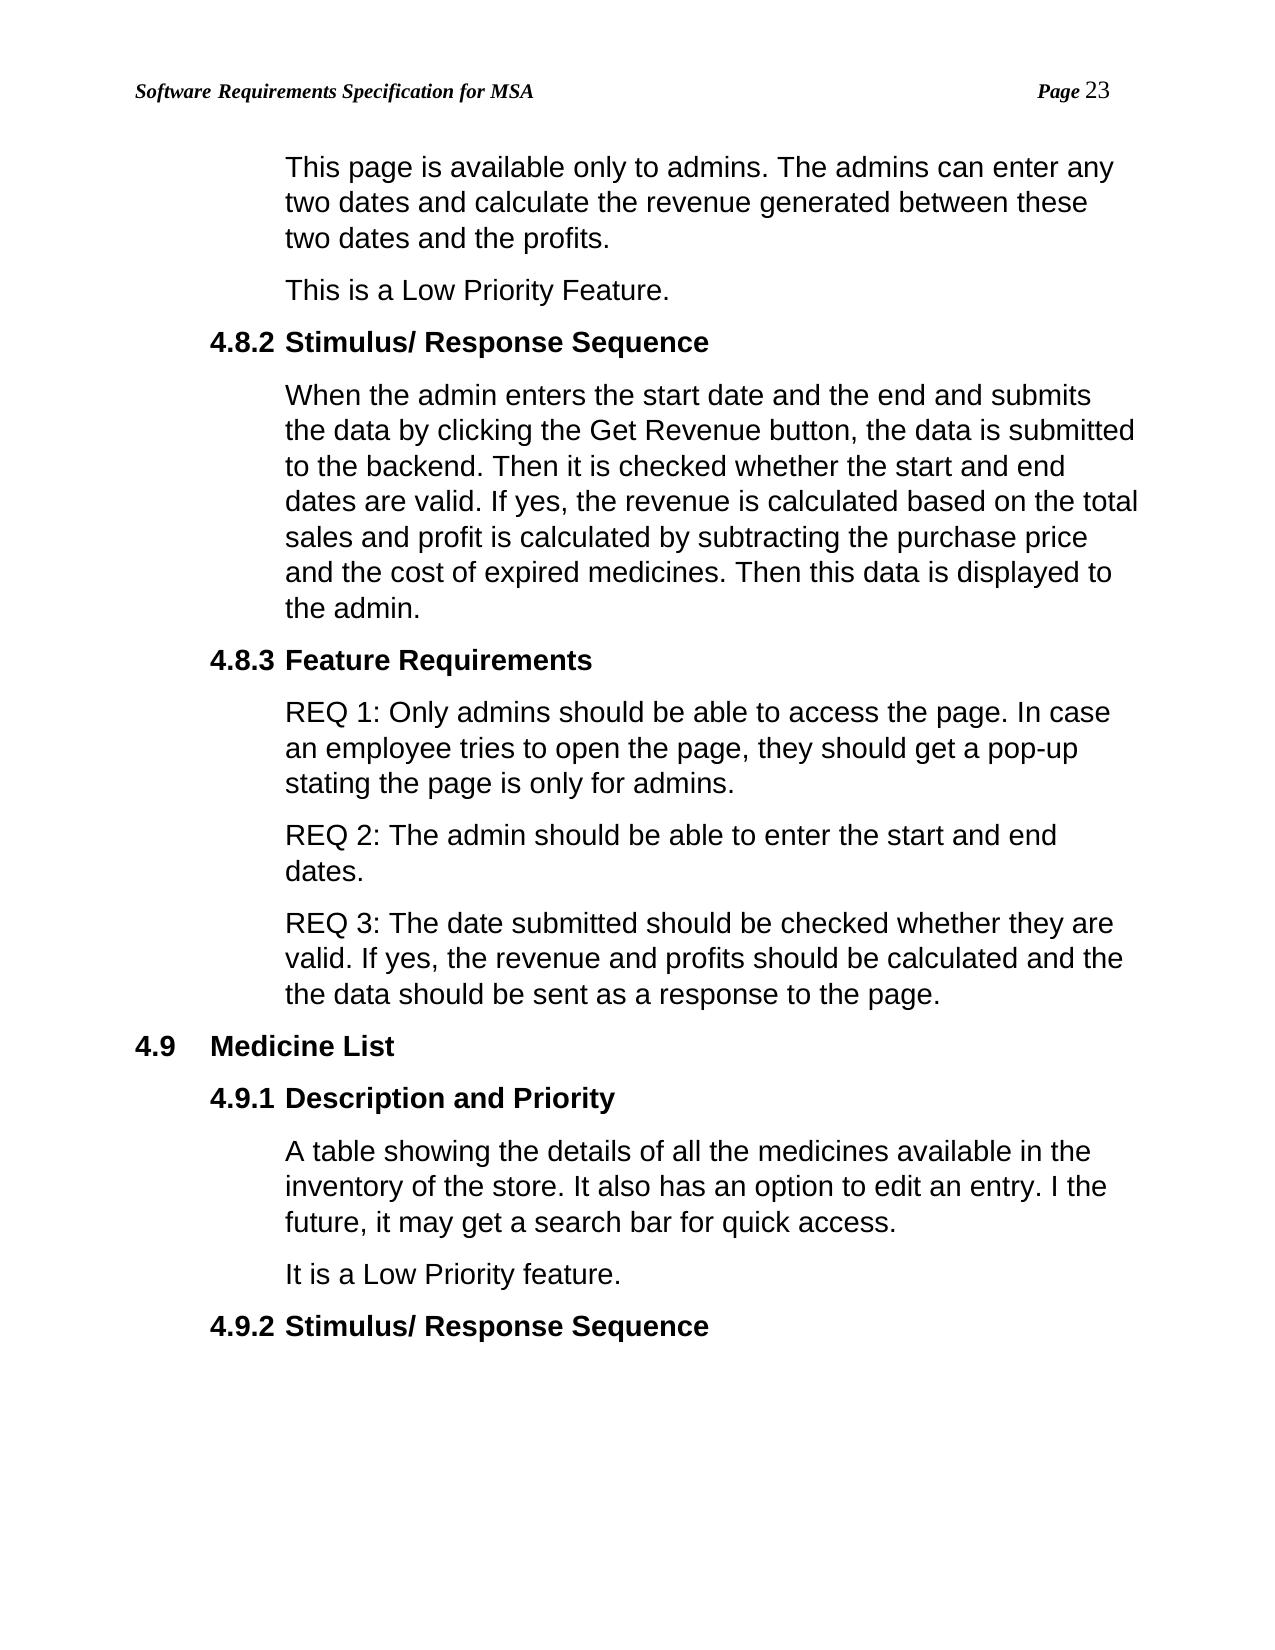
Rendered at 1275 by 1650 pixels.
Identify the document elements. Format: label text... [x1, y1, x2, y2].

subtitle 4.8.3 Feature Requirements [135, 643, 1140, 676]
subtitle This is a Low Priority Feature. [285, 273, 1140, 307]
subtitle When the admin enters the start date and the end and submits the data by clicking the Get Revenue button, the data is submitted to the backend. Then it is checked whether the start and end dates are valid. If yes, the revenue is calculated based on the total sales and profit is calculated by subtracting the purchase price and the cost of expired medicines. Then this data is displayed to the admin. [285, 378, 1140, 624]
subtitle REQ 1: Only admins should be able to access the page. In case an employee tries to open the page, they should get a pop-up stating the page is only for admins. [285, 695, 1140, 800]
subtitle This page is available only to admins. The admins can enter any two dates and calculate the revenue generated between these two dates and the profits. [285, 150, 1140, 254]
subtitle 4.9.2 Stimulus/ Response Sequence [210, 1309, 1140, 1343]
subtitle It is a Low Priority feature. [285, 1257, 1140, 1290]
subtitle REQ 2: The admin should be able to enter the start and end dates. [285, 818, 1140, 887]
subtitle 4.9 Medicine List [135, 1029, 1140, 1063]
subtitle 4.9.1 Description and Priority [210, 1081, 1140, 1115]
subtitle REQ 3: The date submitted should be checked whether they are valid. If yes, the revenue and profits should be calculated and the the data should be sent as a response to the page. [285, 906, 1140, 1011]
subtitle 4.8.2 Stimulus/ Response Sequence [135, 325, 1140, 359]
subtitle A table showing the details of all the medicines available in the inventory of the store. It also has an option to edit an entry. I the future, it may get a search bar for quick access. [285, 1134, 1140, 1238]
